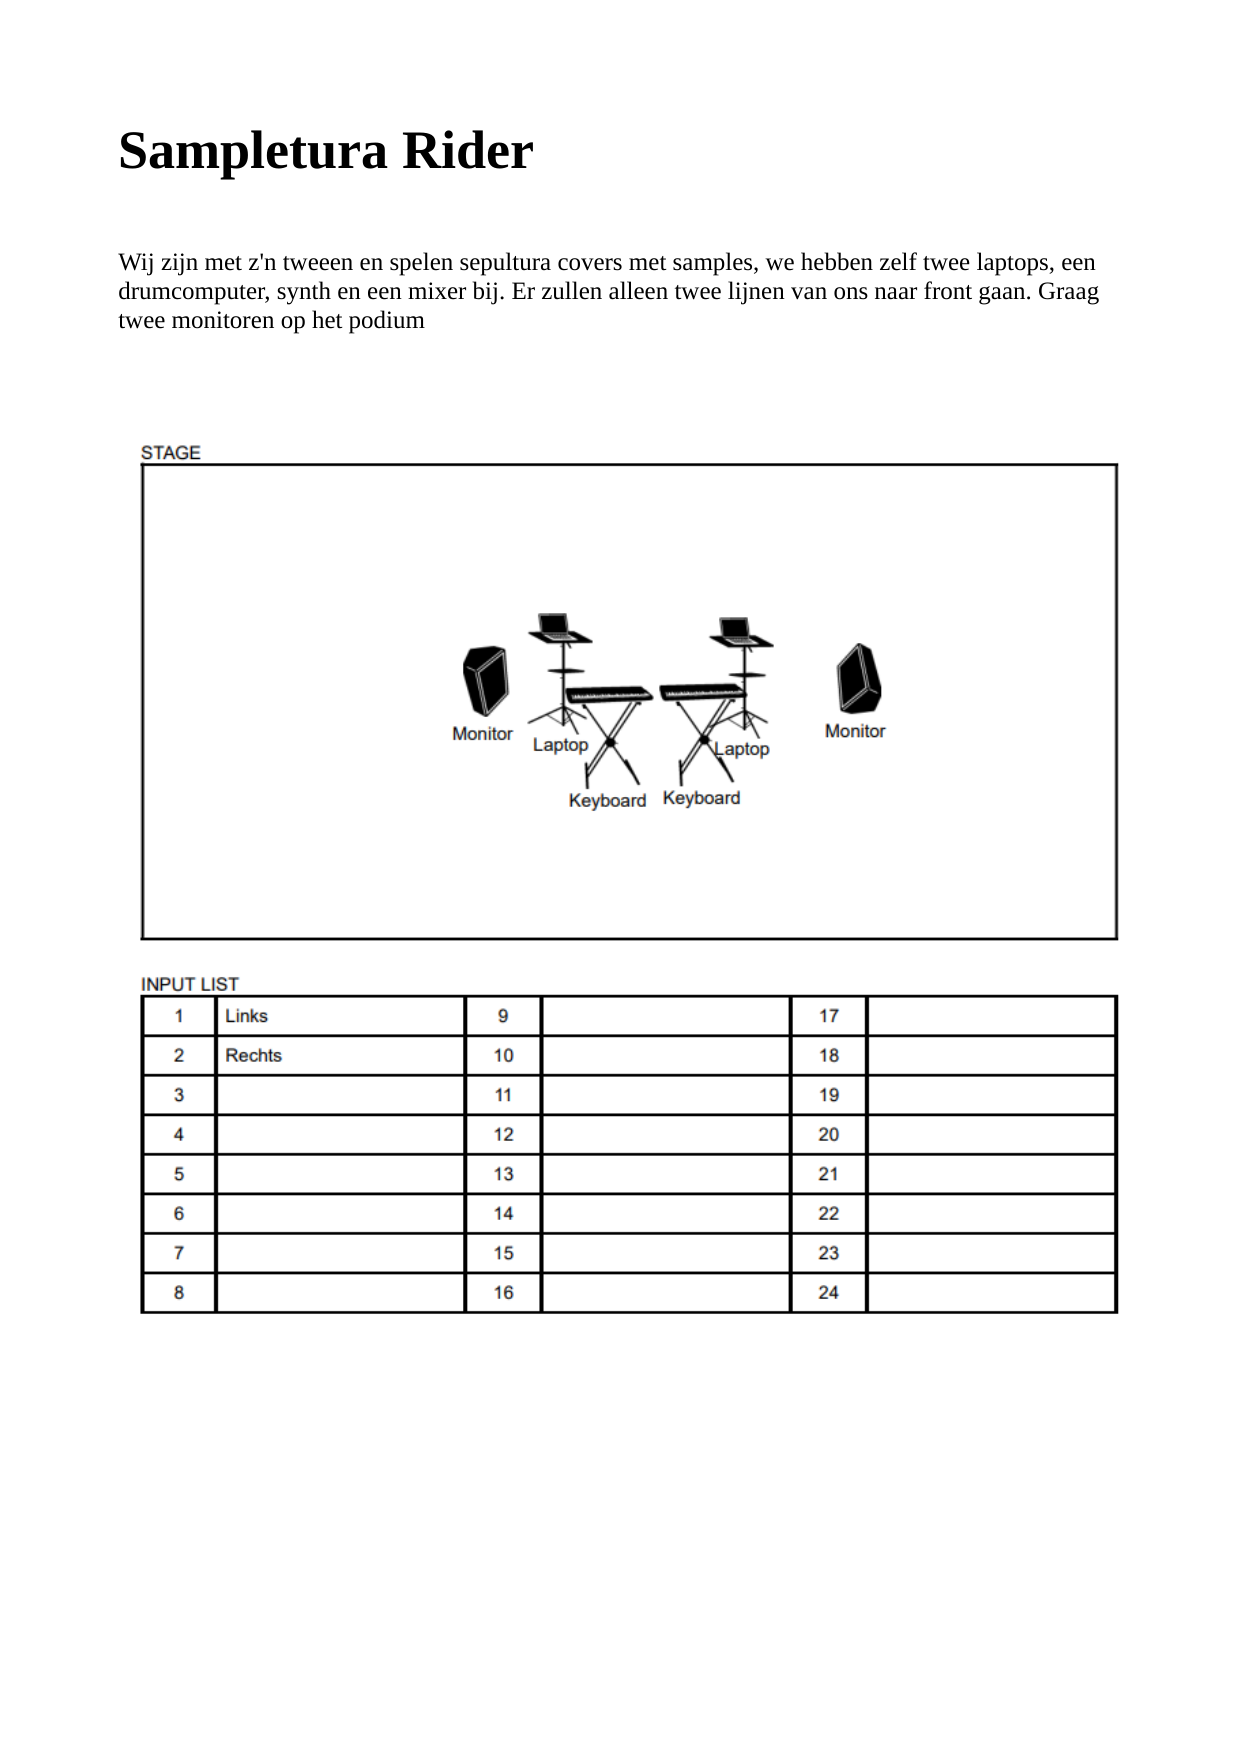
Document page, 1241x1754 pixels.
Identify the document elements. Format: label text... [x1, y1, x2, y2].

text Sampletura Rider [118, 118, 1122, 180]
picture [127, 429, 1132, 1329]
text Wij zijn met z'n tweeen en spelen sepultura covers met samples, we hebben zelf twee laptops, een drumcomputer, synth en een mixer bij. Er zullen alleen twee lijnen van ons naar front gaan. Graag twee monitoren op het podium [118, 247, 1122, 334]
